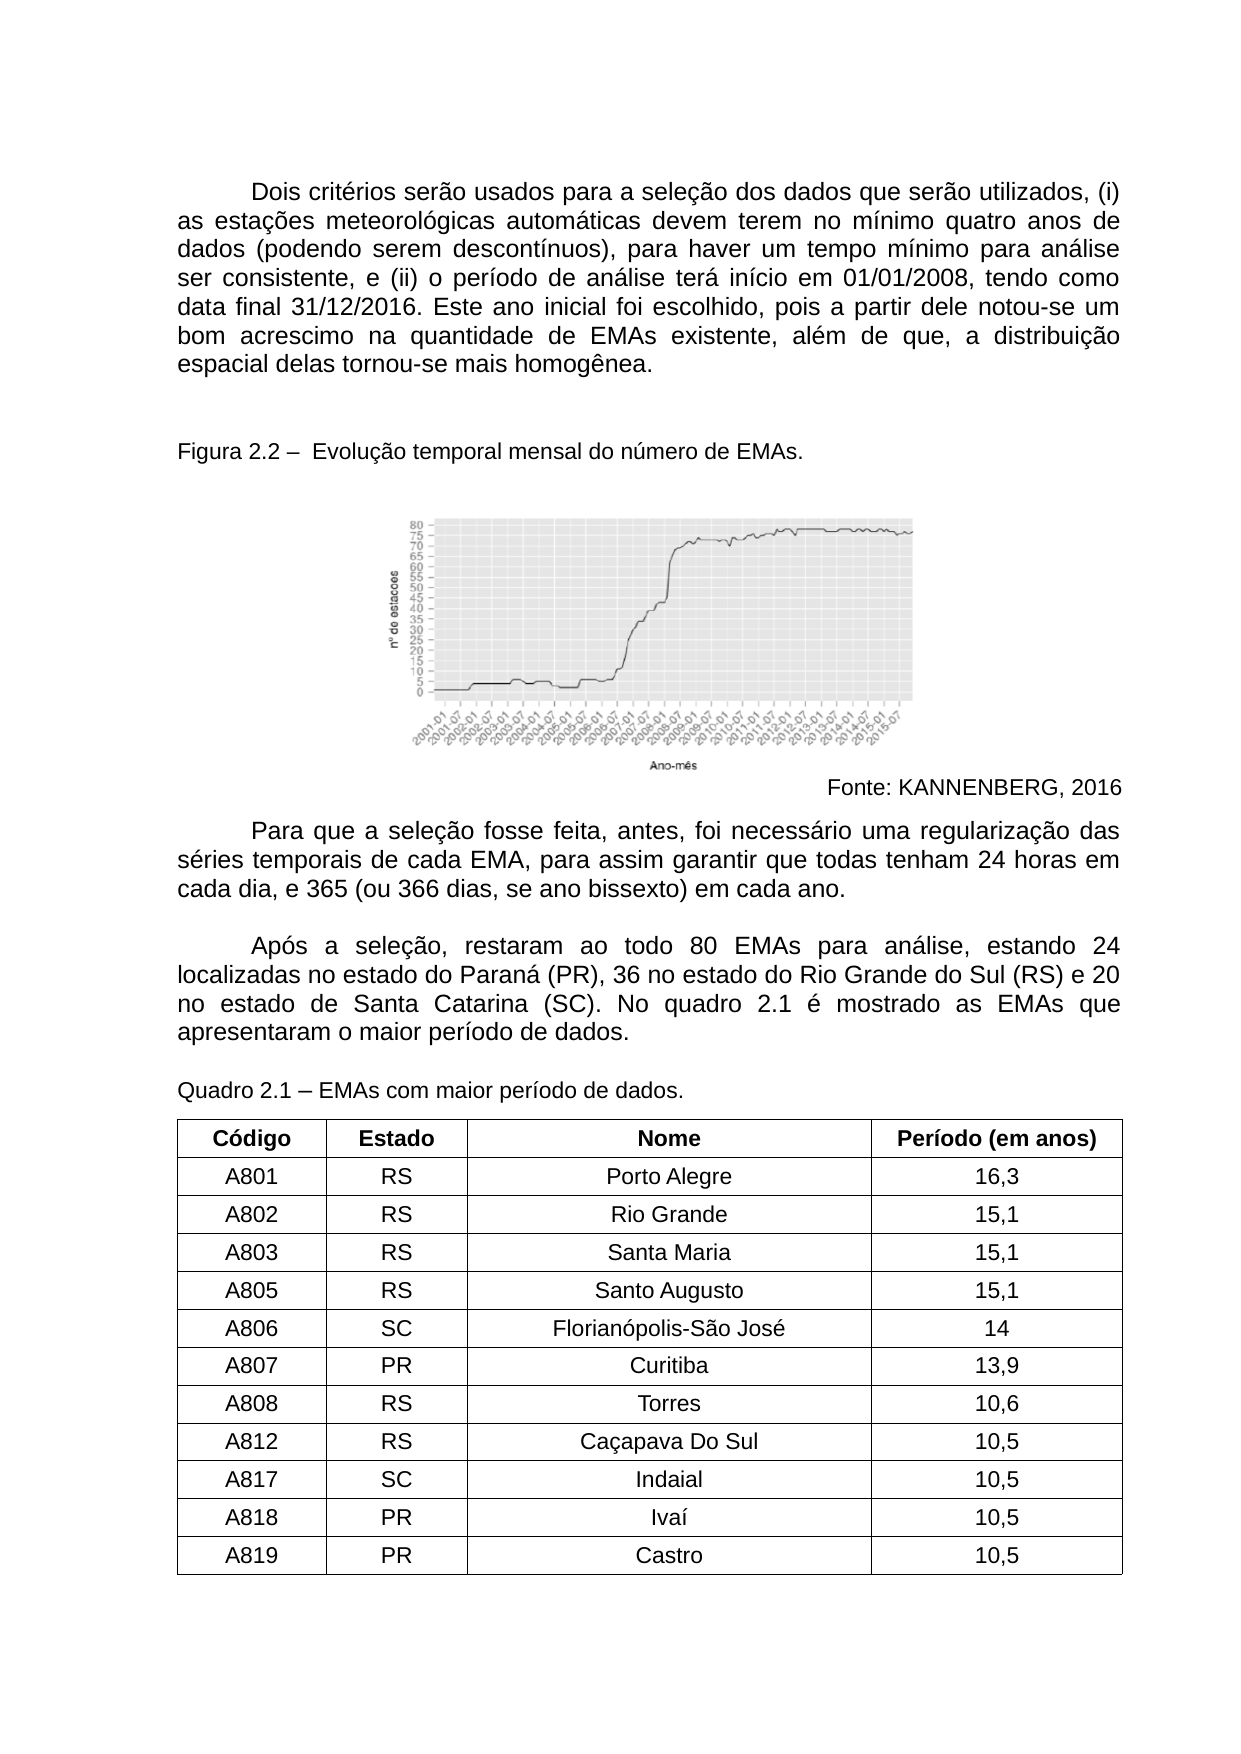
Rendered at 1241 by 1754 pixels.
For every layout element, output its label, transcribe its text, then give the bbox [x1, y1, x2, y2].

table_cell PR [327, 1499, 467, 1536]
table_cell A808 [178, 1386, 326, 1422]
table_cell 15,1 [872, 1234, 1122, 1271]
table_cell 15,1 [872, 1196, 1122, 1233]
table_cell PR [327, 1537, 467, 1574]
table_cell RS [327, 1234, 467, 1271]
table_cell 10,5 [872, 1461, 1122, 1498]
table_cell RS [327, 1386, 467, 1422]
table_cell A818 [178, 1499, 326, 1536]
text Dois critérios serão usados para a seleção dos dados que serão utilizados, (i) as estações meteorológicas automáticas devem terem no mínimo quatro anos de dados (podendo serem descontínuos), para haver um tempo mínimo para análise ser consistente, e (ii) o período de análise terá início em 01/01/2008, tendo como data final 31/12/2016. Este ano inicial foi escolhido, pois a partir dele notou-se um bom acrescimo na quantidade de EMAs existente, além de que, a distribuição espacial delas tornou-se mais homogênea. [177, 177, 1122, 378]
table_cell 16,3 [872, 1158, 1122, 1195]
table_header Código [178, 1120, 326, 1157]
table_cell A807 [178, 1348, 326, 1384]
table_cell A817 [178, 1461, 326, 1498]
table_cell Rio Grande [468, 1196, 871, 1233]
table_cell A801 [178, 1158, 326, 1195]
text Figura 2.2 – Evolução temporal mensal do número de EMAs. [177, 438, 1122, 464]
table_cell 10,6 [872, 1386, 1122, 1422]
table_cell Torres [468, 1386, 871, 1422]
table_cell 10,5 [872, 1499, 1122, 1536]
table_cell 10,5 [872, 1424, 1122, 1460]
table_header Período (em anos) [872, 1120, 1122, 1157]
table_cell Indaial [468, 1461, 871, 1498]
table_cell Castro [468, 1537, 871, 1574]
table_cell Santa Maria [468, 1234, 871, 1271]
table_cell RS [327, 1196, 467, 1233]
picture [381, 510, 918, 774]
table_cell RS [327, 1272, 467, 1309]
table_cell RS [327, 1158, 467, 1195]
table_cell Florianópolis-São José [468, 1310, 871, 1347]
text Para que a seleção fosse feita, antes, foi necessário uma regularização das séries temporais de cada EMA, para assim garantir que todas tenham 24 horas em cada dia, e 365 (ou 366 dias, se ano bissexto) em cada ano. [177, 816, 1122, 902]
table_cell A819 [178, 1537, 326, 1574]
table_cell Santo Augusto [468, 1272, 871, 1309]
table_cell Curitiba [468, 1348, 871, 1384]
table_cell A805 [178, 1272, 326, 1309]
table_cell A812 [178, 1424, 326, 1460]
table_cell SC [327, 1461, 467, 1498]
table_cell Ivaí [468, 1499, 871, 1536]
table_header Estado [327, 1120, 467, 1157]
table_cell Porto Alegre [468, 1158, 871, 1195]
table_cell 10,5 [872, 1537, 1122, 1574]
text Após a seleção, restaram ao todo 80 EMAs para análise, estando 24 localizadas no estado do Paraná (PR), 36 no estado do Rio Grande do Sul (RS) e 20 no estado de Santa Catarina (SC). No quadro 2.1 é mostrado as EMAs que apresentaram o maior período de dados. [177, 931, 1122, 1046]
table_cell A803 [178, 1234, 326, 1271]
table_cell 13,9 [872, 1348, 1122, 1384]
table_cell Caçapava Do Sul [468, 1424, 871, 1460]
table_cell A802 [178, 1196, 326, 1233]
table_cell PR [327, 1348, 467, 1384]
table_header Nome [468, 1120, 871, 1157]
table_cell RS [327, 1424, 467, 1460]
text Fonte: KANNENBERG, 2016 [177, 774, 1122, 800]
text Quadro 2.1 – EMAs com maior período de dados. [177, 1075, 1122, 1103]
table_cell SC [327, 1310, 467, 1347]
table_cell 14 [872, 1310, 1122, 1347]
table_cell A806 [178, 1310, 326, 1347]
table_cell 15,1 [872, 1272, 1122, 1309]
